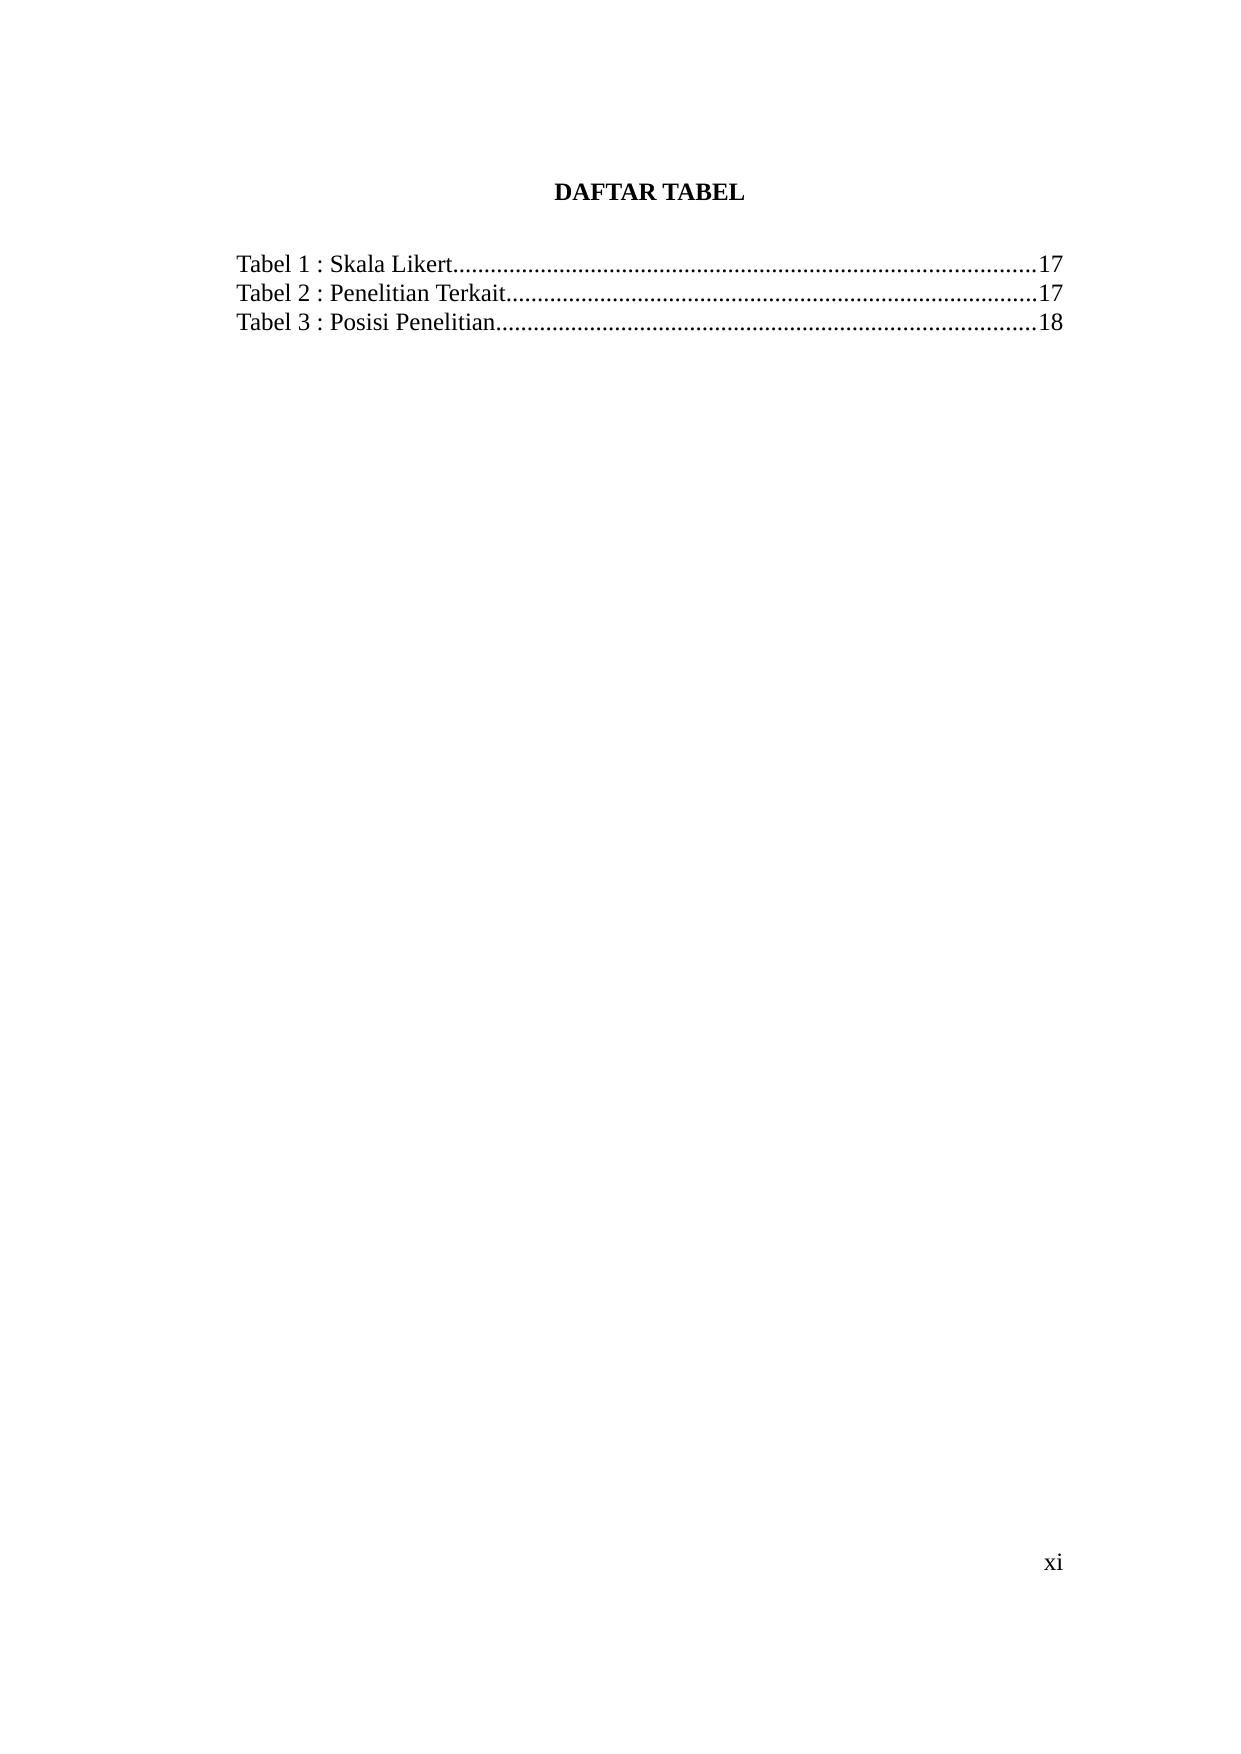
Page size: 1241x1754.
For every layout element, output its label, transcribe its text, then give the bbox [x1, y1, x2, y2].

text Tabel 1 : Skala Likert 17 [236, 249, 1063, 278]
subtitle DAFTAR TABEL [236, 177, 1063, 249]
text Tabel 2 : Penelitian Terkait 17 [236, 278, 1063, 307]
text Tabel 3 : Posisi Penelitian 18 [236, 307, 1063, 336]
